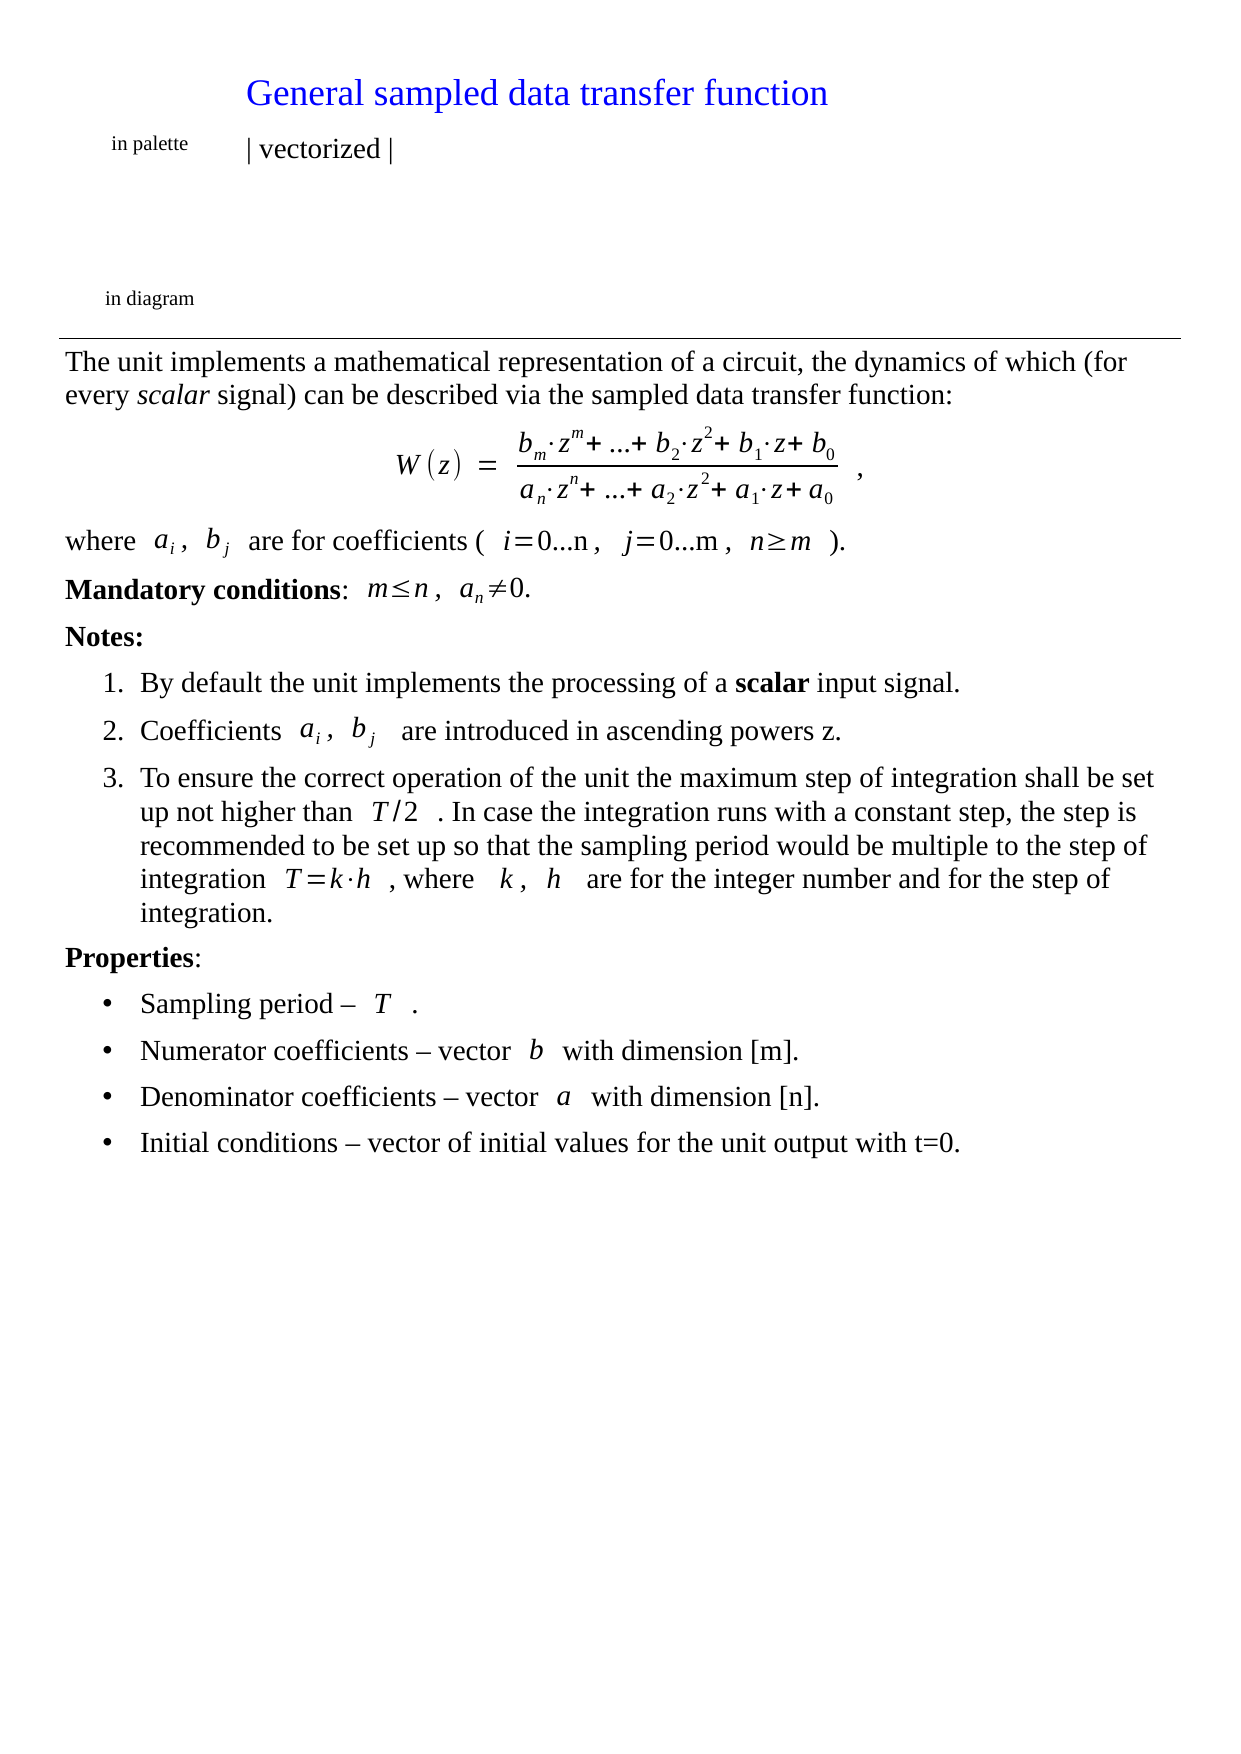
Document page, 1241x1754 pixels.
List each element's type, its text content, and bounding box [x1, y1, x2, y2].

table_cell | vectorized | [240, 125, 1181, 183]
table_cell [240, 183, 1181, 281]
table_cell in palette [59, 125, 240, 183]
table_header [59, 59, 240, 125]
table_cell [59, 183, 240, 281]
table_cell The unit implements a mathematical representation of a circuit, the dynamics of which (for every scalar signal) can be described via the sampled data transfer function: , whereare for coefficients (). Mandatory conditions: Notes: By default the unit implements the processing of a scalar input signal. Coefficients are introduced in ascending powers z. To ensure the correct operation of the unit the maximum step of integration shall be set up not higher than. In case the integration runs with a constant step, the step is recommended to be set up so that the sampling period would be multiple to the step of integration, where are for the integer number and for the step of integration. Properties: Sampling period –. Numerator coefficients – vectorwith dimension [m]. Denominator coefficients – vectorwith dimension [n]. Initial conditions – vector of initial values for the unit output with t=0. [59, 339, 1181, 1176]
table_cell [240, 281, 1181, 338]
table_header General sampled data transfer function [240, 59, 1181, 125]
table_cell in diagram [59, 281, 240, 338]
